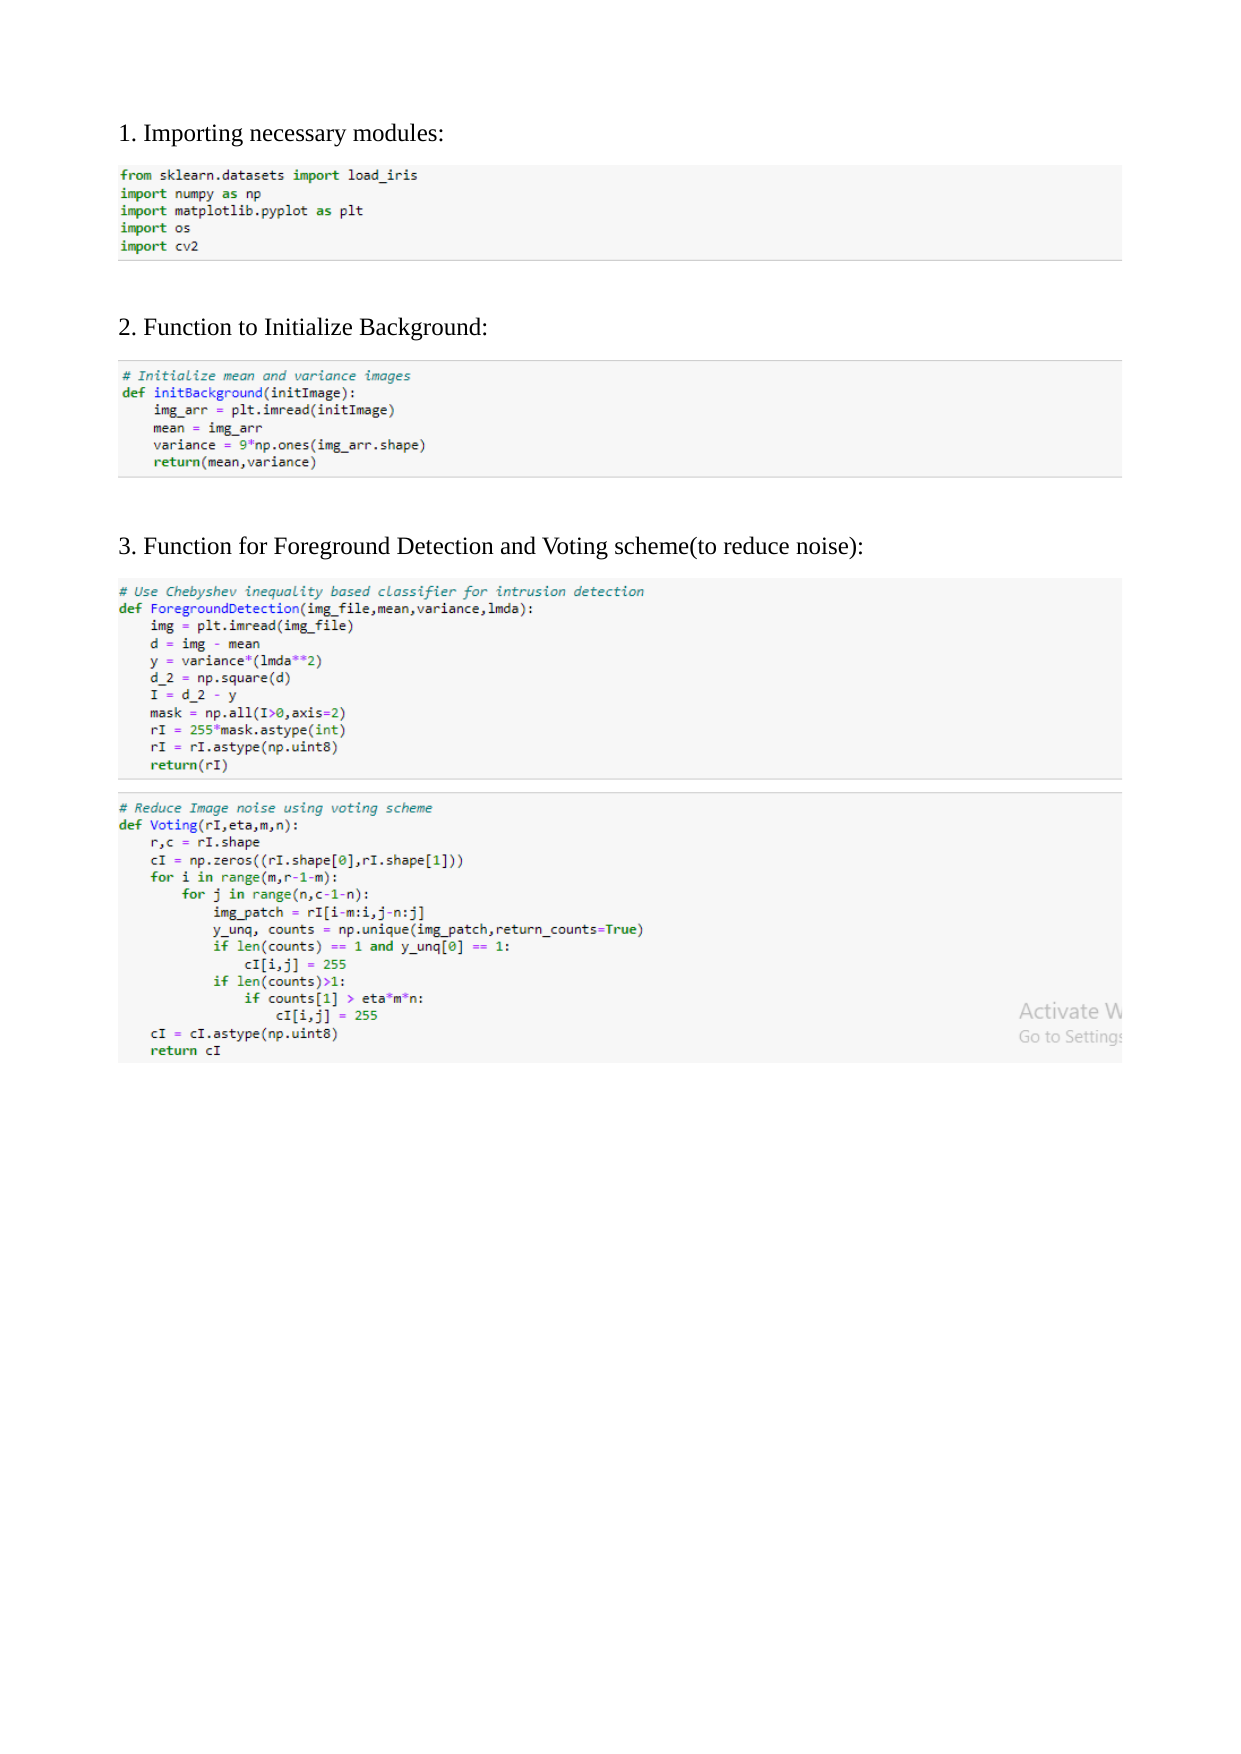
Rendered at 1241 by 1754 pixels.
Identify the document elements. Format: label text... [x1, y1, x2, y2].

picture [118, 165, 1123, 261]
picture [118, 578, 1123, 1063]
text 1. Importing necessary modules: [118, 118, 1122, 147]
text 3. Function for Foreground Detection and Voting scheme(to reduce noise): [118, 531, 1122, 560]
text 2. Function to Initialize Background: [118, 312, 1122, 341]
picture [118, 360, 1123, 480]
